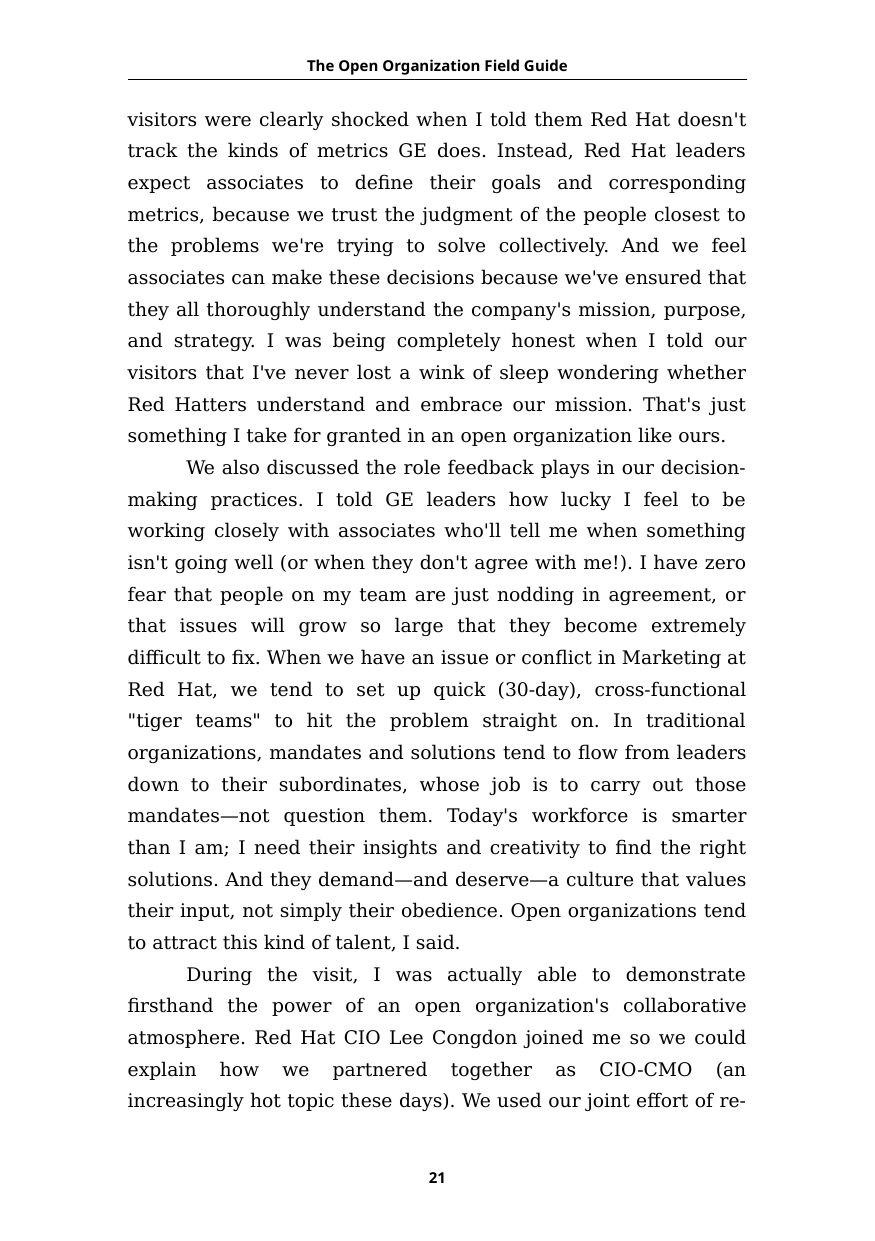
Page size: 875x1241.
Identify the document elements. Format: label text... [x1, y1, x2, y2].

text We also discussed the role feedback plays in our decision-making practices. I told GE leaders how lucky I feel to be working closely with associates who'll tell me when something isn't going well (or when they don't agree with me!). I have zero fear that people on my team are just nodding in agreement, or that issues will grow so large that they become extremely difficult to fix. When we have an issue or conflict in Marketing at Red Hat, we tend to set up quick (30-day), cross-functional "tiger teams" to hit the problem straight on. In traditional organizations, mandates and solutions tend to flow from leaders down to their subordinates, whose job is to carry out those mandates—not question them. Today's workforce is smarter than I am; I need their insights and creativity to find the right solutions. And they demand—and deserve—a culture that values their input, not simply their obedience. Open organizations tend to attract this kind of talent, I said. [127, 457, 747, 954]
text visitors were clearly shocked when I told them Red Hat doesn't track the kinds of metrics GE does. Instead, Red Hat leaders expect associates to define their goals and corresponding metrics, because we trust the judgment of the people closest to the problems we're trying to solve collectively. And we feel associates can make these decisions because we've ensured that they all thoroughly understand the company's mission, purpose, and strategy. I was being completely honest when I told our visitors that I've never lost a wink of sleep wondering whether Red Hatters understand and embrace our mission. That's just something I take for granted in an open organization like ours. [127, 108, 747, 447]
text During the visit, I was actually able to demonstrate firsthand the power of an open organization's collaborative atmosphere. Red Hat CIO Lee Congdon joined me so we could explain how we partnered together as CIO-CMO (an increasingly hot topic these days). We used our joint effort of re- [127, 963, 747, 1112]
